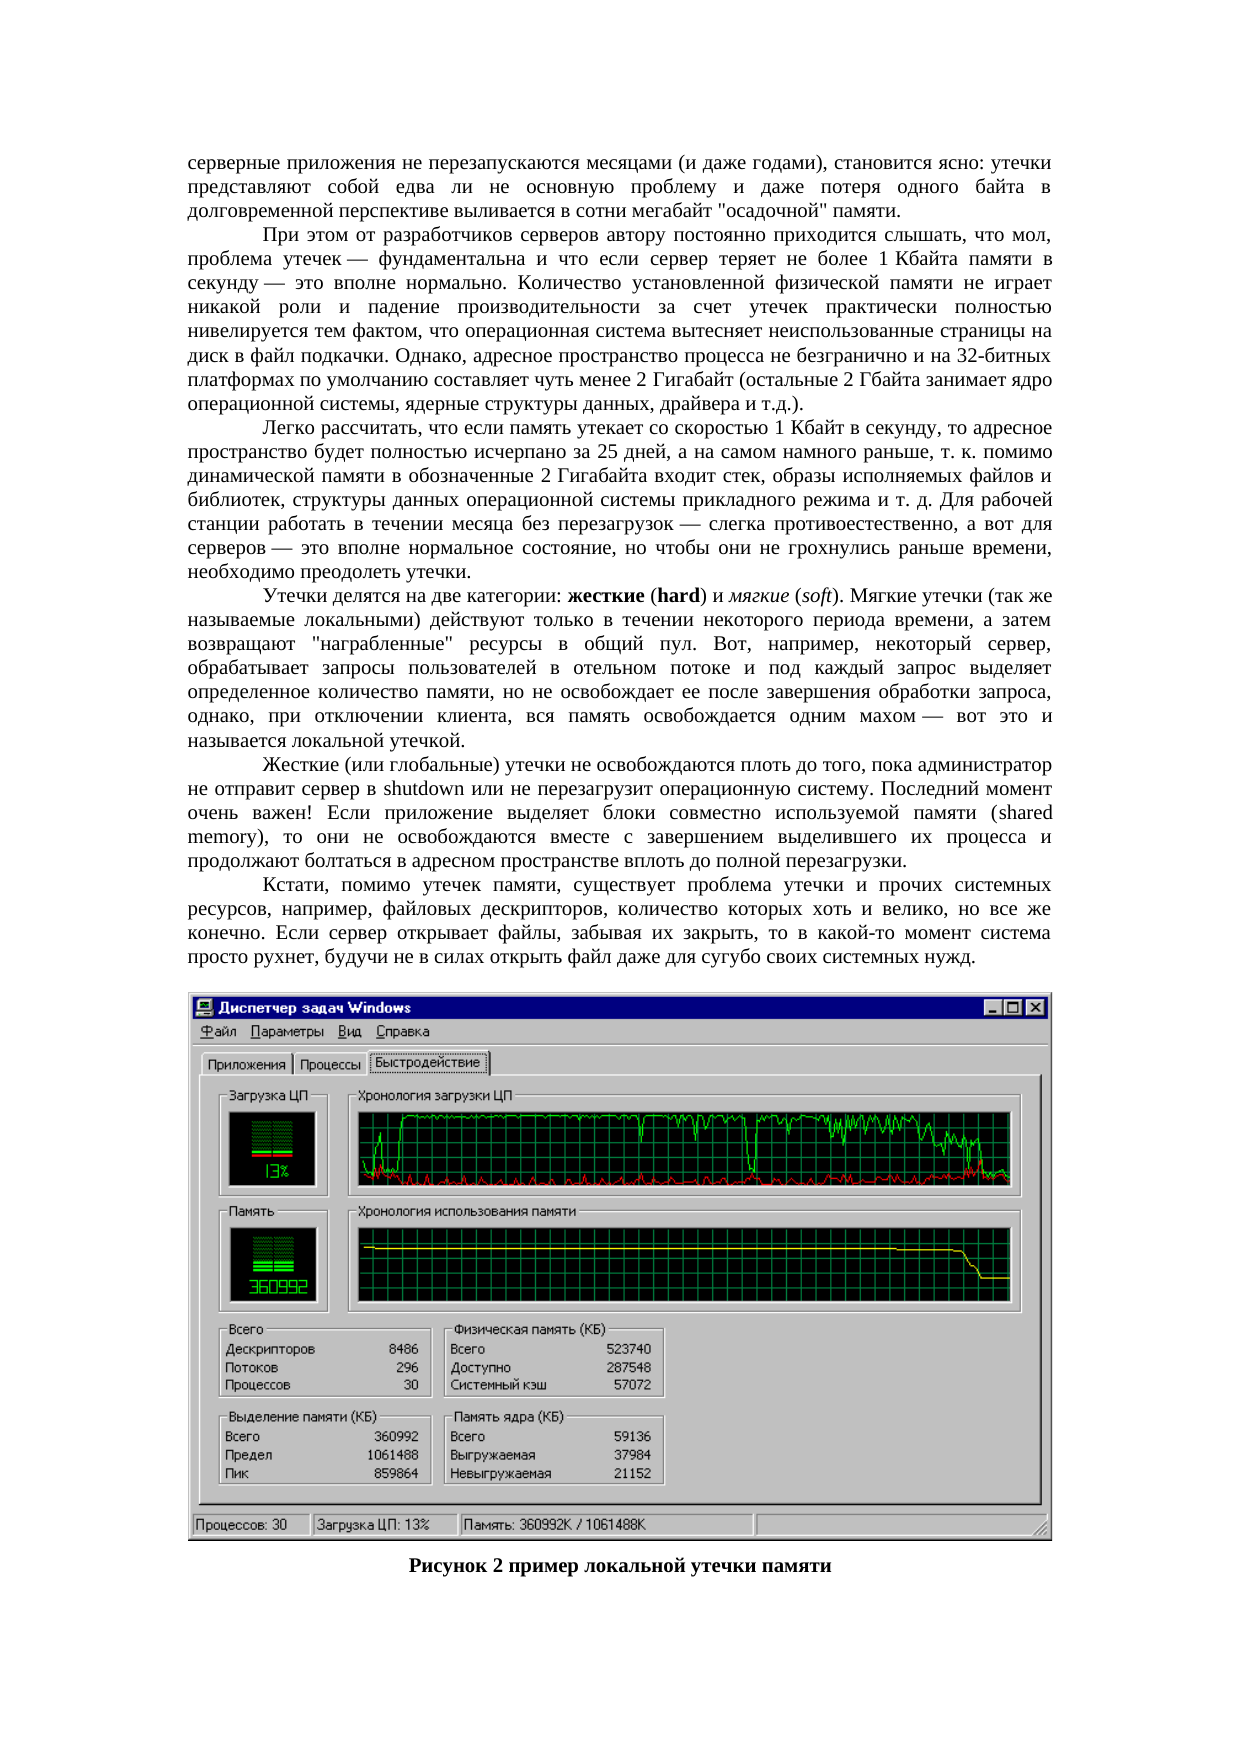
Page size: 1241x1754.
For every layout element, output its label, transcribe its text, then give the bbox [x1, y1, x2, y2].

text Утечки делятся на две категории: жесткие (hard) и мягкие (soft). Мягкие утечки (так же называемые локальными) действуют только в течении некоторого периода времени, а затем возвращают "награбленные" ресурсы в общий пул. Вот, например, некоторый сервер, обрабатывает запросы пользователей в отельном потоке и под каждый запрос выделяет определенное количество памяти, но не освобождает ее после завершения обработки запроса, однако, при отключении клиента, вся память освобождается одним махом — вот это и называется локальной утечкой. [187, 583, 1053, 752]
text При этом от разработчиков серверов автору постоянно приходится слышать, что мол, проблема утечек — фундаментальна и что если сервер теряет не более 1 Кбайта памяти в секунду — это вполне нормально. Количество установленной физической памяти не играет никакой роли и падение производительности за счет утечек практически полностью нивелируется тем фактом, что операционная система вытесняет неиспользованные страницы на диск в файл подкачки. Однако, адресное пространство процесса не безгранично и на 32-битных платформах по умолчанию составляет чуть менее 2 Гигабайт (остальные 2 Гбайта занимает ядро операционной системы, ядерные структуры данных, драйвера и т.д.). [187, 222, 1053, 415]
text Легко рассчитать, что если память утекает со скоростью 1 Кбайт в секунду, то адресное пространство будет полностью исчерпано за 25 дней, а на самом намного раньше, т. к. помимо динамической памяти в обозначенные 2 Гигабайта входит стек, образы исполняемых файлов и библиотек, структуры данных операционной системы прикладного режима и т. д. Для рабочей станции работать в течении месяца без перезагрузок — слегка противоестественно, а вот для серверов — это вполне нормальное состояние, но чтобы они не грохнулись раньше времени, необходимо преодолеть утечки. [187, 415, 1053, 583]
picture [188, 992, 1053, 1541]
text Жесткие (или глобальные) утечки не освобождаются плоть до того, пока администратор не отправит сервер в shutdown или не перезагрузит операционную систему. Последний момент очень важен! Если приложение выделяет блоки совместно используемой памяти (shared memory), то они не освобождаются вместе с завершением выделившего их процесса и продолжают болтаться в адресном пространстве вплоть до полной перезагрузки. [187, 752, 1053, 872]
text Кстати, помимо утечек памяти, существует проблема утечки и прочих системных ресурсов, например, файловых дескрипторов, количество которых хоть и велико, но все же конечно. Если сервер открывает файлы, забывая их закрыть, то в какой-то момент система просто рухнет, будучи не в силах открыть файл даже для сугубо своих системных нужд. [187, 872, 1053, 968]
text серверные приложения не перезапускаются месяцами (и даже годами), становится ясно: утечки представляют собой едва ли не основную проблему и даже потеря одного байта в долговременной перспективе выливается в сотни мегабайт "осадочной" памяти. [187, 150, 1053, 222]
text Рисунок 2 пример локальной утечки памяти [187, 1553, 1053, 1577]
